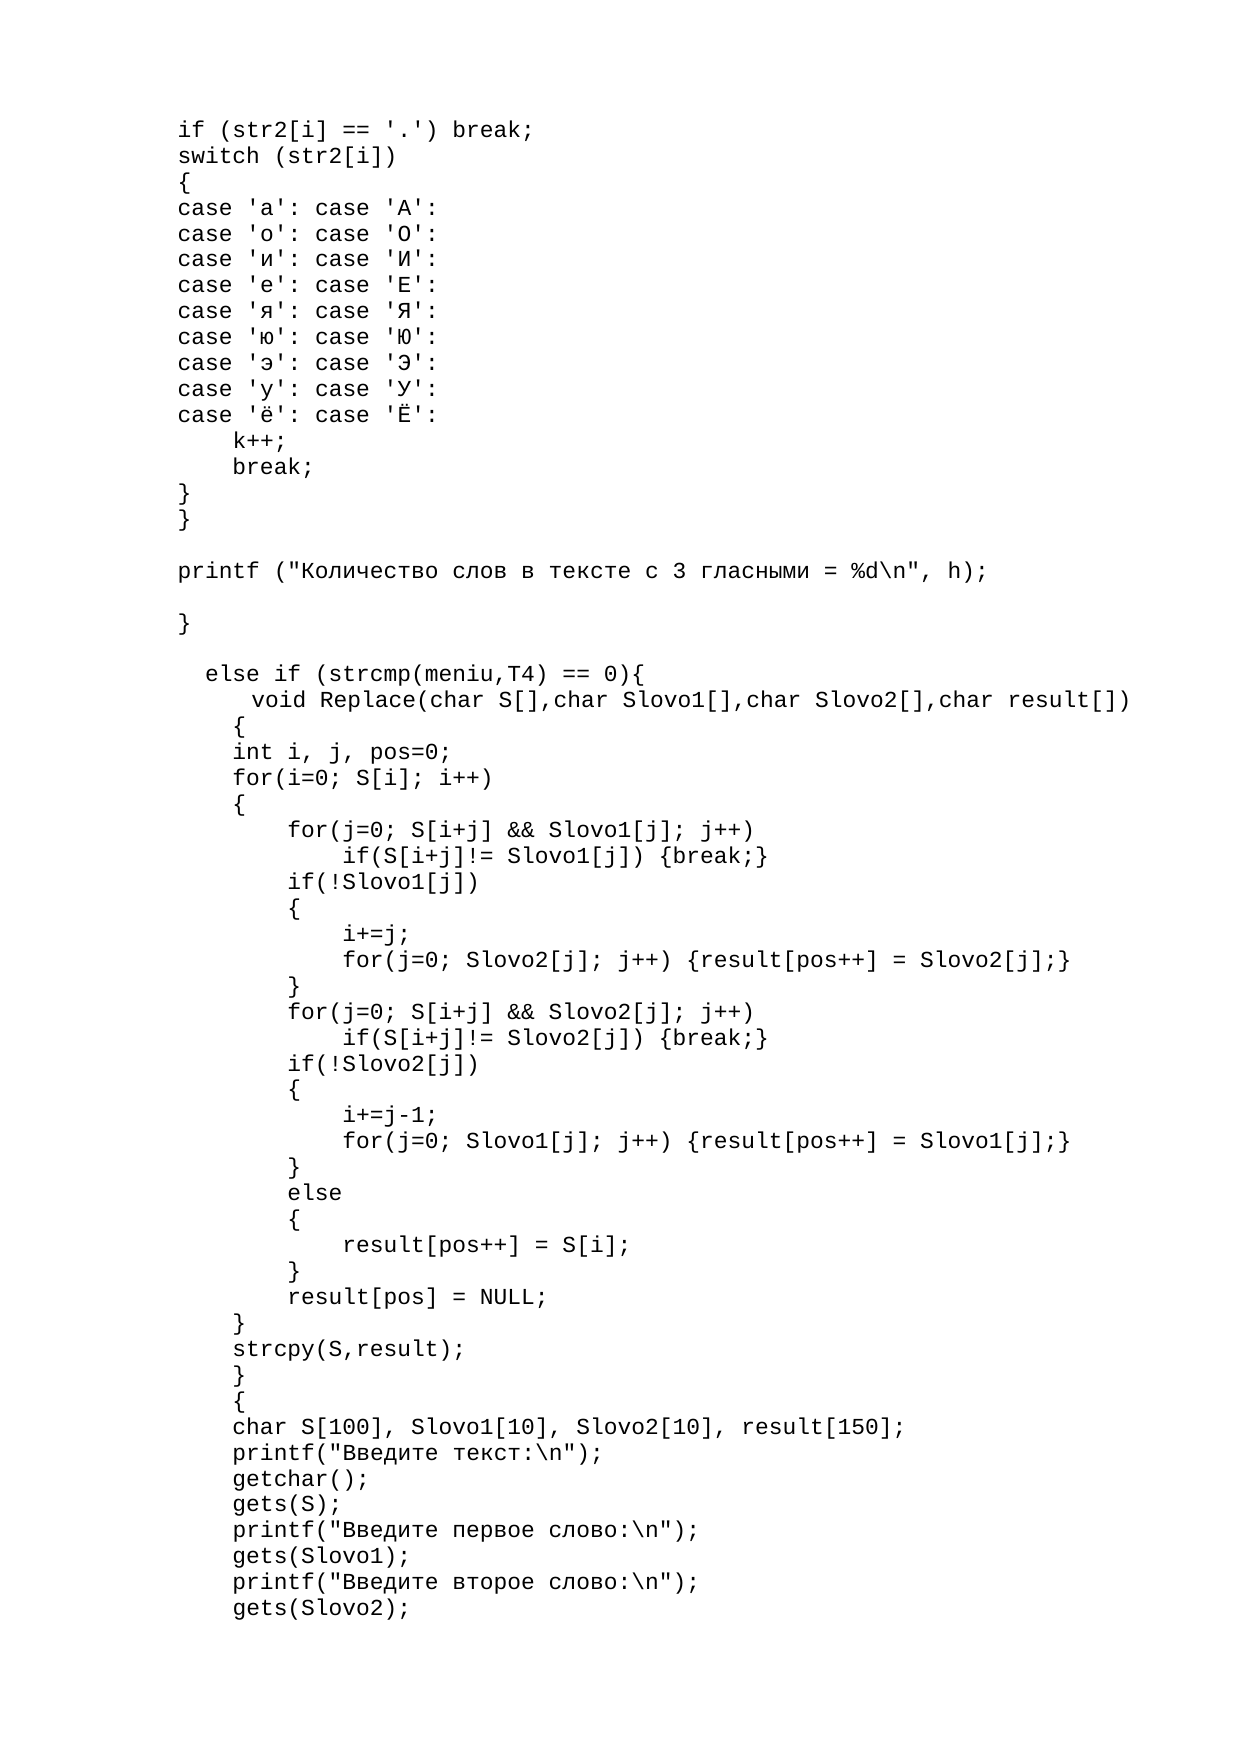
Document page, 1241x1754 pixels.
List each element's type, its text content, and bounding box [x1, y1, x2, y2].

text result[pos++] = S[i]; [177, 1233, 1152, 1259]
text i+=j-1; [177, 1104, 1152, 1130]
text { [177, 1078, 1152, 1104]
text break; [177, 455, 1152, 481]
text char S[100], Slovo1[10], Slovo2[10], result[150]; [177, 1415, 1152, 1441]
text } [177, 611, 1152, 637]
text } [177, 1311, 1152, 1337]
text gets(Slovo1); [177, 1545, 1152, 1571]
text { [177, 792, 1152, 818]
text { [177, 715, 1152, 741]
text i+=j; [177, 922, 1152, 948]
text case 'е': case 'Е': [177, 274, 1152, 300]
text gets(S); [177, 1493, 1152, 1519]
text if(S[i+j]!= Slovo2[j]) {break;} [177, 1026, 1152, 1052]
text for(j=0; Slovo2[j]; j++) {result[pos++] = Slovo2[j];} [177, 948, 1152, 974]
text if(!Slovo2[j]) [177, 1052, 1152, 1078]
text printf("Введите текст:\n"); [177, 1441, 1152, 1467]
text if (str2[i] == '.') break; [177, 118, 1152, 144]
text gets(Slovo2); [177, 1597, 1152, 1622]
text void Replace(char S[],char Slovo1[],char Slovo2[],char result[]) [177, 689, 1152, 715]
text else [177, 1182, 1152, 1207]
text } [177, 481, 1152, 507]
text } [177, 1156, 1152, 1182]
text case 'э': case 'Э': [177, 352, 1152, 377]
text } [177, 507, 1152, 533]
text strcpy(S,result); [177, 1337, 1152, 1363]
text else if (strcmp(meniu,T4) == 0){ [177, 663, 1152, 689]
text { [177, 170, 1152, 196]
text { [177, 896, 1152, 922]
text if(S[i+j]!= Slovo1[j]) {break;} [177, 844, 1152, 870]
text for(j=0; S[i+j] && Slovo2[j]; j++) [177, 1000, 1152, 1026]
text } [177, 974, 1152, 1000]
text printf ("Количество слов в тексте с 3 гласными = %d\n", h); [177, 559, 1152, 585]
text getchar(); [177, 1467, 1152, 1493]
text case 'ю': case 'Ю': [177, 326, 1152, 352]
text printf("Введите первое слово:\n"); [177, 1519, 1152, 1545]
text int i, j, pos=0; [177, 741, 1152, 767]
text result[pos] = NULL; [177, 1285, 1152, 1311]
text switch (str2[i]) [177, 144, 1152, 170]
text case 'и': case 'И': [177, 248, 1152, 274]
text case 'а': case 'А': [177, 196, 1152, 222]
text } [177, 1259, 1152, 1285]
text for(j=0; S[i+j] && Slovo1[j]; j++) [177, 818, 1152, 844]
text case 'у': case 'У': [177, 377, 1152, 403]
text } [177, 1363, 1152, 1389]
text case 'ё': case 'Ё': [177, 403, 1152, 429]
text for(i=0; S[i]; i++) [177, 767, 1152, 792]
text for(j=0; Slovo1[j]; j++) {result[pos++] = Slovo1[j];} [177, 1130, 1152, 1156]
text printf("Введите второе слово:\n"); [177, 1571, 1152, 1597]
text if(!Slovo1[j]) [177, 870, 1152, 896]
text { [177, 1207, 1152, 1233]
text k++; [177, 429, 1152, 455]
text case 'я': case 'Я': [177, 300, 1152, 326]
text { [177, 1389, 1152, 1415]
text case 'о': case 'О': [177, 222, 1152, 248]
